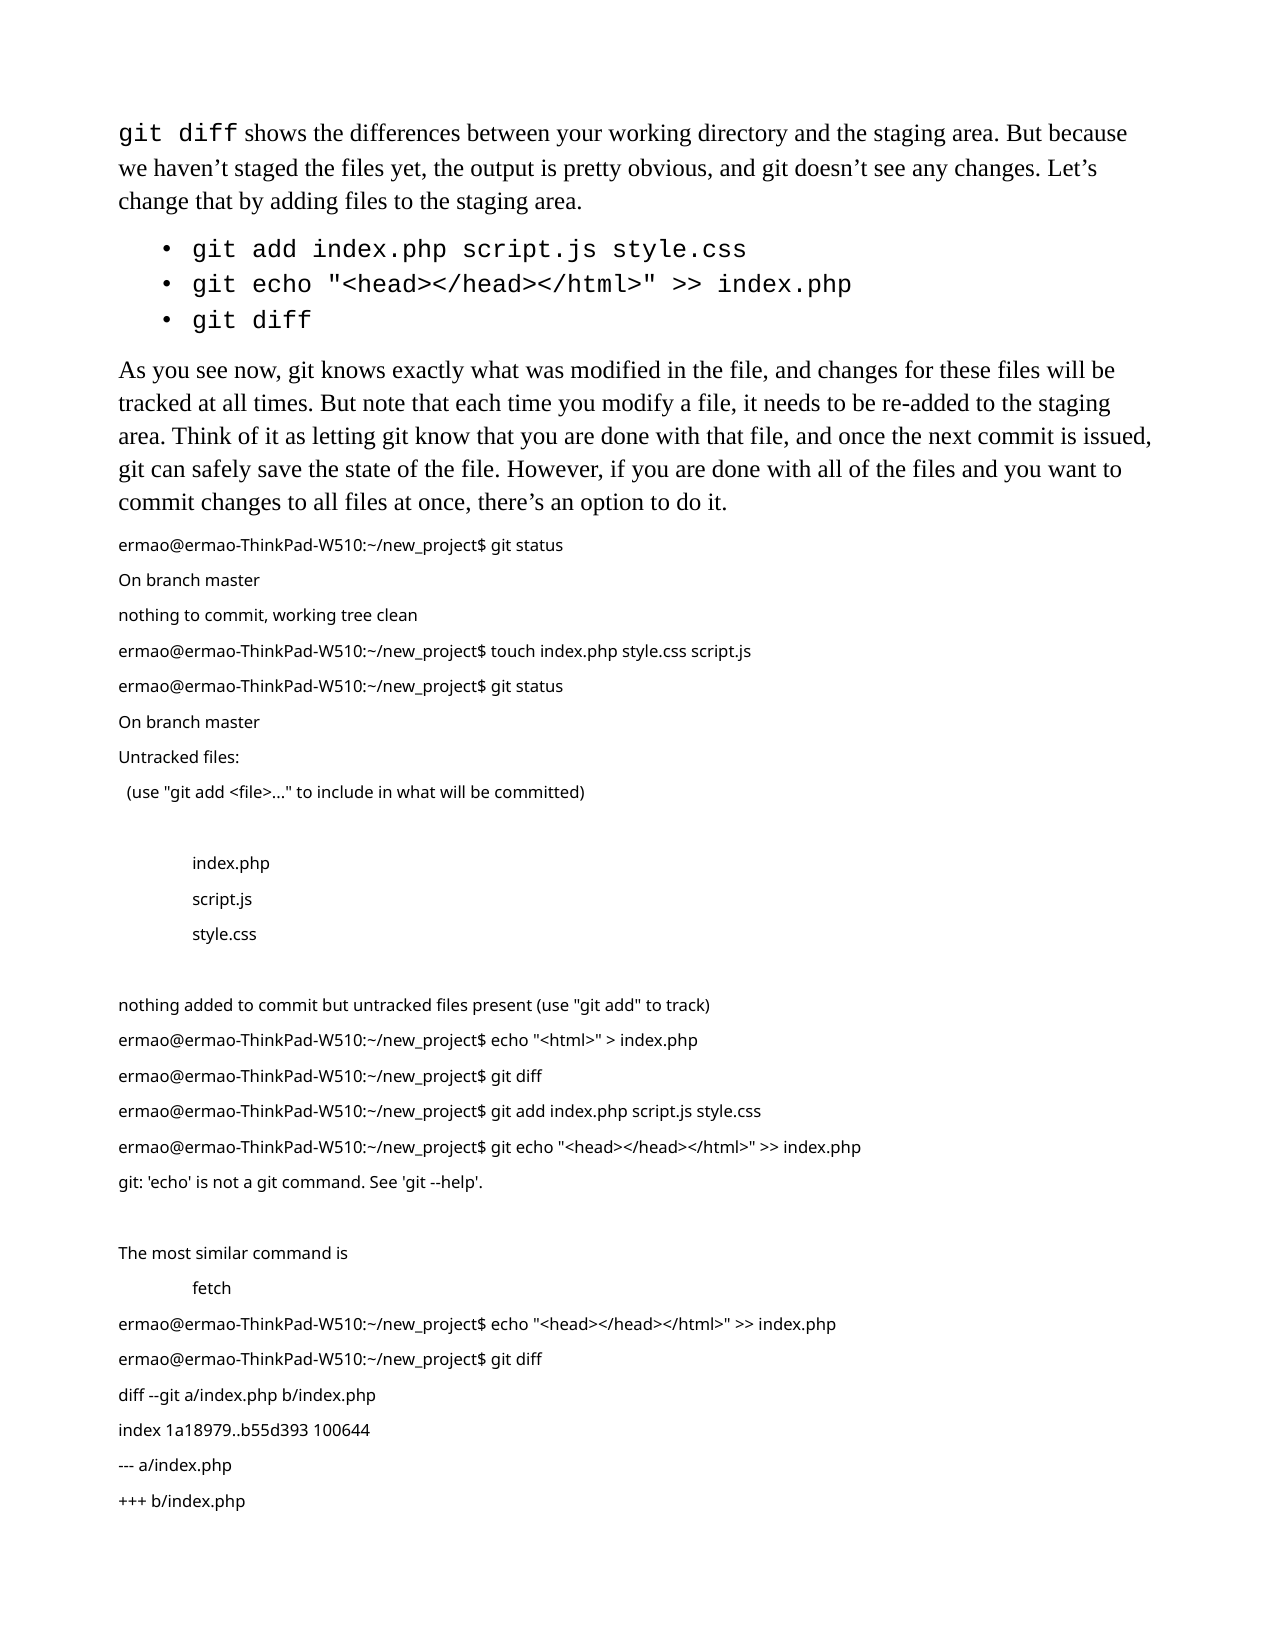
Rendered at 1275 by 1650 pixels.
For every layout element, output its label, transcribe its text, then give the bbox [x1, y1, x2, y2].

text ermao@ermao-ThinkPad-W510:~/new_project$ touch index.php style.css script.js [118, 641, 1157, 661]
text ermao@ermao-ThinkPad-W510:~/new_project$ git echo "<head></head></html>" >> index.php [118, 1136, 1157, 1157]
text ermao@ermao-ThinkPad-W510:~/new_project$ echo "<html>" > index.php [118, 1030, 1157, 1051]
text nothing added to commit but untracked files present (use "git add" to track) [118, 995, 1157, 1016]
text Untracked files: [118, 747, 1157, 768]
text nothing to commit, working tree clean [118, 605, 1157, 626]
list git add index.php script.js style.css [162, 234, 1157, 265]
text git diff shows the differences between your working directory and the staging area. But because we haven’t staged the files yet, the output is pretty obvious, and git doesn’t see any changes. Let’s change that by adding files to the staging area. [118, 118, 1157, 215]
text ermao@ermao-ThinkPad-W510:~/new_project$ echo "<head></head></html>" >> index.php [118, 1313, 1157, 1334]
list git echo "<head></head></html>" >> index.php [162, 269, 1157, 300]
text On branch master [118, 570, 1157, 591]
text +++ b/index.php [118, 1491, 1157, 1511]
text style.css [118, 924, 1157, 945]
text (use "git add <file>..." to include in what will be committed) [118, 782, 1157, 803]
text ermao@ermao-ThinkPad-W510:~/new_project$ git add index.php script.js style.css [118, 1101, 1157, 1122]
text ermao@ermao-ThinkPad-W510:~/new_project$ git status [118, 534, 1157, 555]
list git diff [162, 305, 1157, 336]
text ermao@ermao-ThinkPad-W510:~/new_project$ git status [118, 676, 1157, 697]
text index 1a18979..b55d393 100644 [118, 1420, 1157, 1441]
text --- a/index.php [118, 1455, 1157, 1476]
text As you see now, git knows exactly what was modified in the file, and changes for these files will be tracked at all times. But note that each time you modify a file, it needs to be re-added to the staging area. Think of it as letting git know that you are done with that file, and once the next commit is issued, git can safely save the state of the file. However, if you are done with all of the files and you want to commit changes to all files at once, there’s an option to do it. [118, 355, 1157, 516]
text On branch master [118, 711, 1157, 732]
text fetch [118, 1278, 1157, 1299]
text ermao@ermao-ThinkPad-W510:~/new_project$ git diff [118, 1066, 1157, 1086]
text The most similar command is [118, 1243, 1157, 1263]
text script.js [118, 888, 1157, 909]
text index.php [118, 853, 1157, 874]
text git: 'echo' is not a git command. See 'git --help'. [118, 1172, 1157, 1193]
text ermao@ermao-ThinkPad-W510:~/new_project$ git diff [118, 1349, 1157, 1370]
text diff --git a/index.php b/index.php [118, 1384, 1157, 1405]
